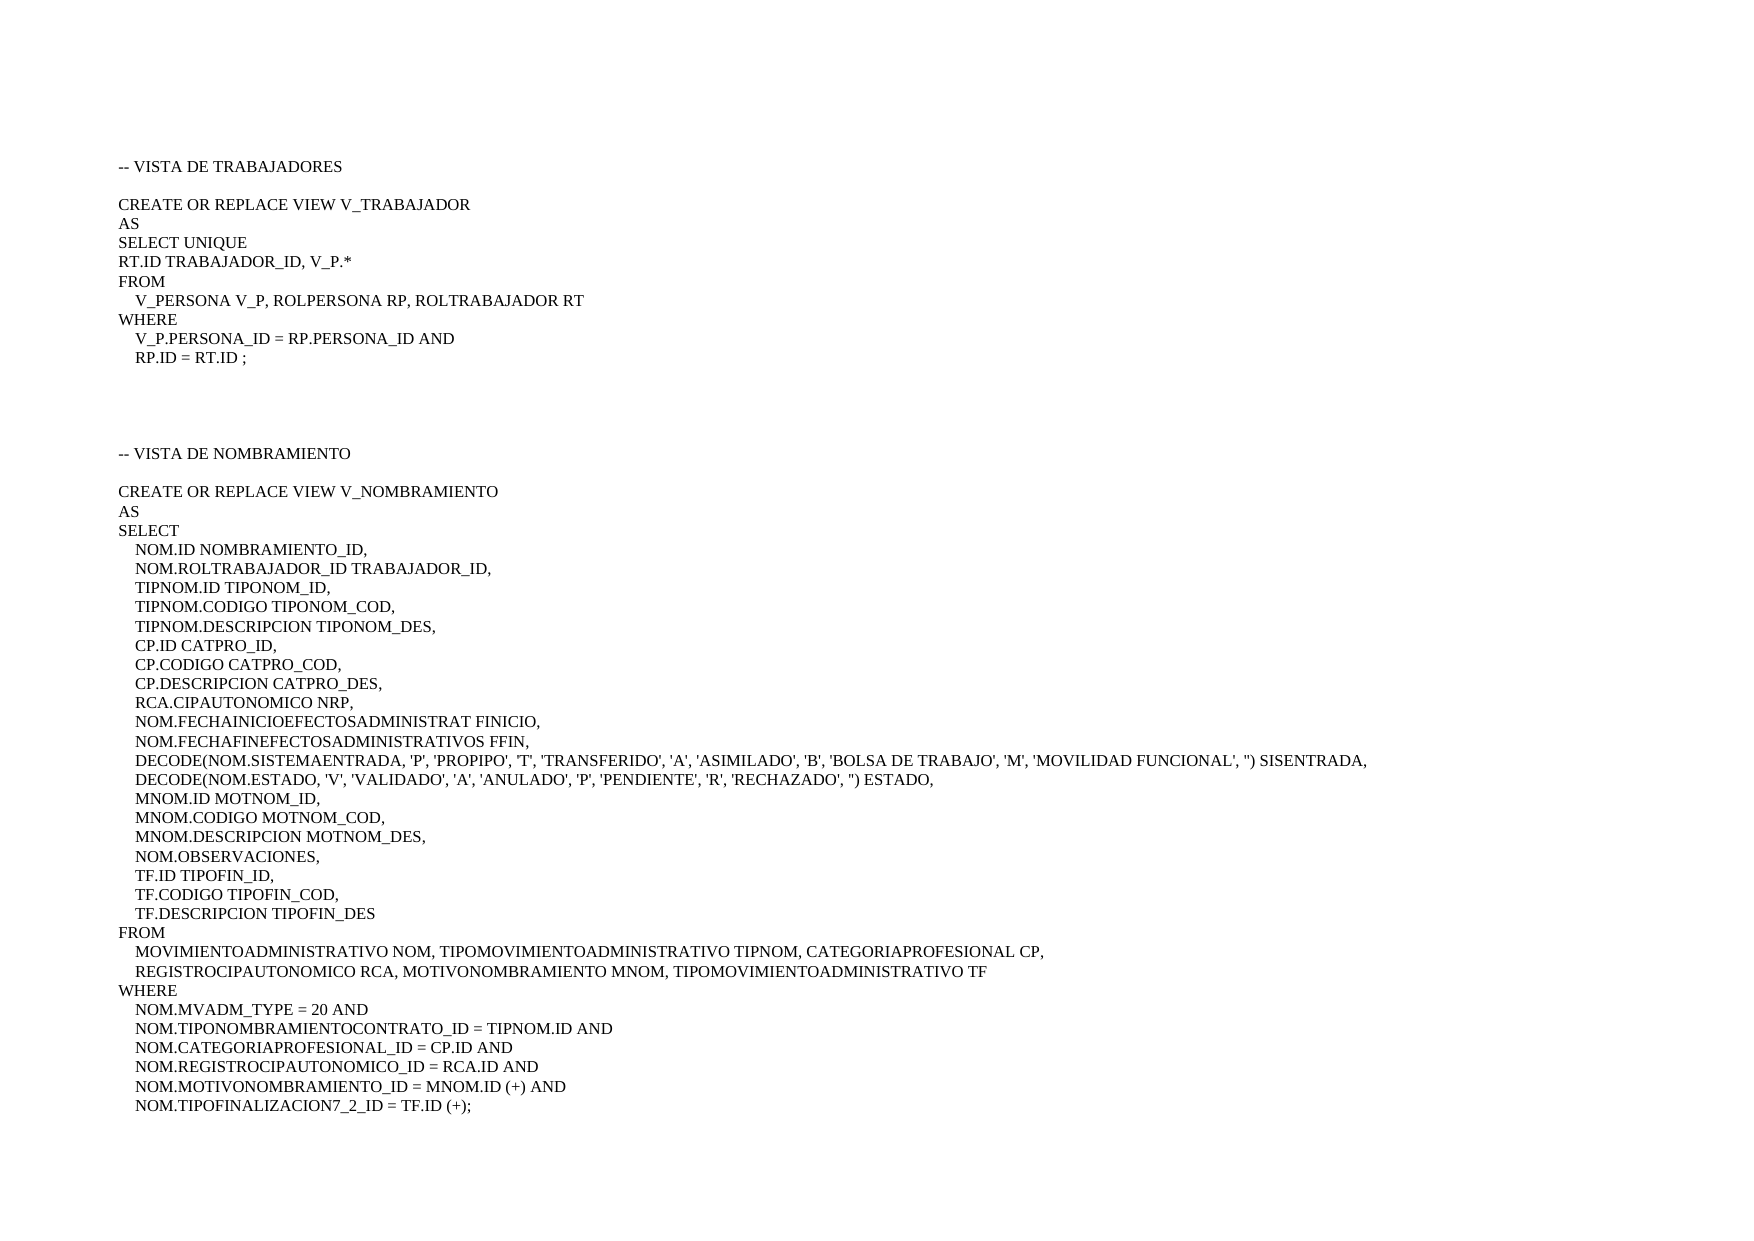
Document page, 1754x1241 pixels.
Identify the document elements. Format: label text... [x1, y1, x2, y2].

text RCA.CIPAUTONOMICO NRP, [118, 693, 1636, 712]
text -- VISTA DE TRABAJADORES [118, 156, 1636, 176]
text NOM.MOTIVONOMBRAMIENTO_ID = MNOM.ID (+) AND [118, 1076, 1636, 1096]
text NOM.MVADM_TYPE = 20 AND [118, 1000, 1636, 1019]
text CREATE OR REPLACE VIEW V_TRABAJADOR [118, 195, 1636, 214]
text V_P.PERSONA_ID = RP.PERSONA_ID AND [118, 329, 1636, 348]
text TIPNOM.ID TIPONOM_ID, [118, 578, 1636, 597]
text DECODE(NOM.ESTADO, 'V', 'VALIDADO', 'A', 'ANULADO', 'P', 'PENDIENTE', 'R', 'RECHAZADO', '') ESTADO, [118, 770, 1636, 789]
text -- VISTA DE NOMBRAMIENTO [118, 444, 1636, 463]
text NOM.ID NOMBRAMIENTO_ID, [118, 540, 1636, 559]
text TIPNOM.DESCRIPCION TIPONOM_DES, [118, 616, 1636, 636]
text CREATE OR REPLACE VIEW V_NOMBRAMIENTO [118, 482, 1636, 501]
text REGISTROCIPAUTONOMICO RCA, MOTIVONOMBRAMIENTO MNOM, TIPOMOVIMIENTOADMINISTRATIVO TF [118, 961, 1636, 981]
text AS [118, 501, 1636, 521]
text SELECT UNIQUE [118, 233, 1636, 252]
text WHERE [118, 310, 1636, 329]
text NOM.FECHAINICIOEFECTOSADMINISTRAT FINICIO, [118, 712, 1636, 731]
text NOM.TIPOFINALIZACION7_2_ID = TF.ID (+); [118, 1096, 1636, 1115]
text MNOM.CODIGO MOTNOM_COD, [118, 808, 1636, 827]
text RT.ID TRABAJADOR_ID, V_P.* [118, 252, 1636, 271]
text V_PERSONA V_P, ROLPERSONA RP, ROLTRABAJADOR RT [118, 291, 1636, 310]
text CP.CODIGO CATPRO_COD, [118, 655, 1636, 674]
text NOM.ROLTRABAJADOR_ID TRABAJADOR_ID, [118, 559, 1636, 578]
text MNOM.ID MOTNOM_ID, [118, 789, 1636, 808]
text CP.DESCRIPCION CATPRO_DES, [118, 674, 1636, 693]
text TF.CODIGO TIPOFIN_COD, [118, 885, 1636, 904]
text WHERE [118, 981, 1636, 1000]
text SELECT [118, 521, 1636, 540]
text CP.ID CATPRO_ID, [118, 636, 1636, 655]
text NOM.TIPONOMBRAMIENTOCONTRATO_ID = TIPNOM.ID AND [118, 1019, 1636, 1038]
text TF.ID TIPOFIN_ID, [118, 866, 1636, 885]
text AS [118, 214, 1636, 233]
text NOM.CATEGORIAPROFESIONAL_ID = CP.ID AND [118, 1038, 1636, 1057]
text MOVIMIENTOADMINISTRATIVO NOM, TIPOMOVIMIENTOADMINISTRATIVO TIPNOM, CATEGORIAPROFESIONAL CP, [118, 942, 1636, 961]
text DECODE(NOM.SISTEMAENTRADA, 'P', 'PROPIPO', 'T', 'TRANSFERIDO', 'A', 'ASIMILADO', 'B', 'BOLSA DE TRABAJO', 'M', 'MOVILIDAD FUNCIONAL', '') SISENTRADA, [118, 751, 1636, 770]
text FROM [118, 271, 1636, 291]
text NOM.OBSERVACIONES, [118, 846, 1636, 866]
text NOM.FECHAFINEFECTOSADMINISTRATIVOS FFIN, [118, 731, 1636, 751]
text NOM.REGISTROCIPAUTONOMICO_ID = RCA.ID AND [118, 1057, 1636, 1076]
text MNOM.DESCRIPCION MOTNOM_DES, [118, 827, 1636, 846]
text TIPNOM.CODIGO TIPONOM_COD, [118, 597, 1636, 616]
text RP.ID = RT.ID ; [118, 348, 1636, 367]
text TF.DESCRIPCION TIPOFIN_DES [118, 904, 1636, 923]
text FROM [118, 923, 1636, 942]
